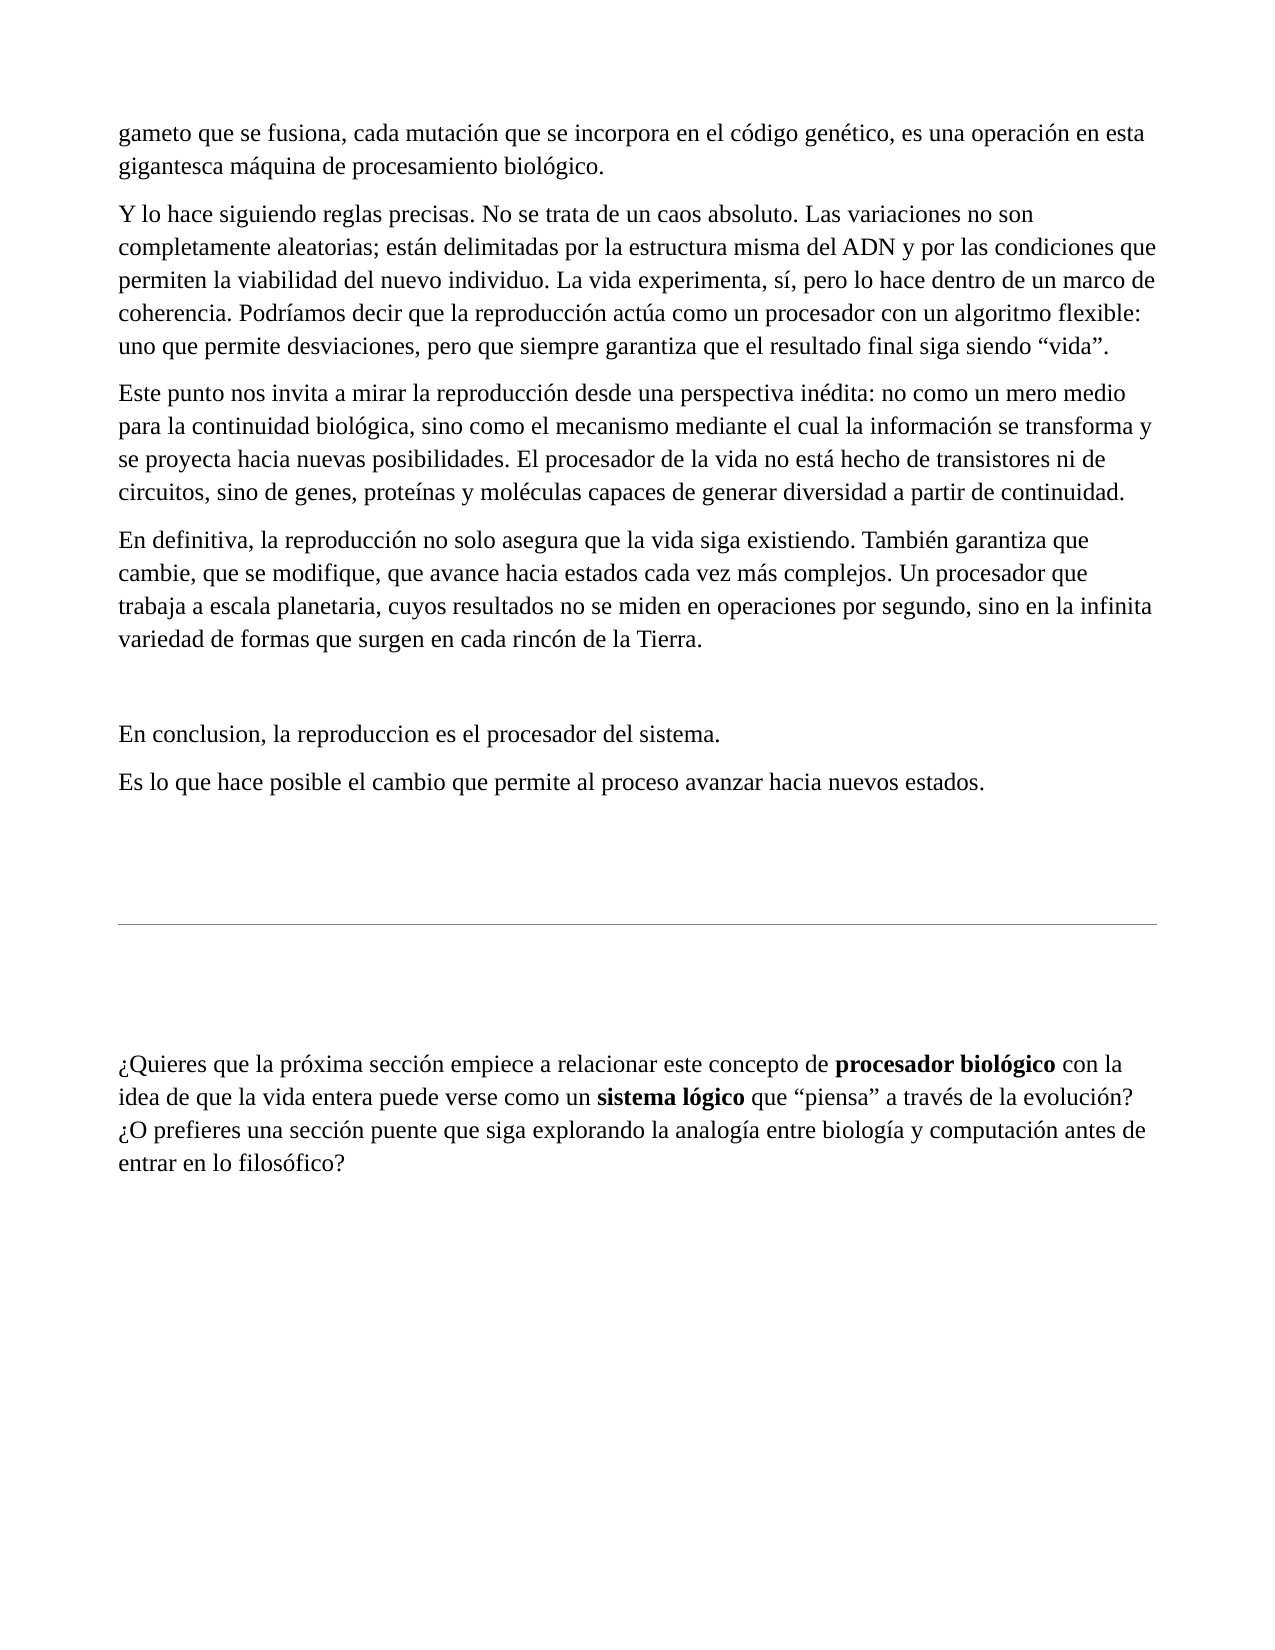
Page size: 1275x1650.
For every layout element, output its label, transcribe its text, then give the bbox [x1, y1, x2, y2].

text gameto que se fusiona, cada mutación que se incorpora en el código genético, es una operación en esta gigantesca máquina de procesamiento biológico. [118, 118, 1157, 180]
text Y lo hace siguiendo reglas precisas. No se trata de un caos absoluto. Las variaciones no son completamente aleatorias; están delimitadas por la estructura misma del ADN y por las condiciones que permiten la viabilidad del nuevo individuo. La vida experimenta, sí, pero lo hace dentro de un marco de coherencia. Podríamos decir que la reproducción actúa como un procesador con un algoritmo flexible: uno que permite desviaciones, pero que siempre garantiza que el resultado final siga siendo “vida”. [118, 199, 1157, 359]
text Este punto nos invita a mirar la reproducción desde una perspectiva inédita: no como un mero medio para la continuidad biológica, sino como el mecanismo mediante el cual la información se transforma y se proyecta hacia nuevas posibilidades. El procesador de la vida no está hecho de transistores ni de circuitos, sino de genes, proteínas y moléculas capaces de generar diversidad a partir de continuidad. [118, 378, 1157, 506]
text En conclusion, la reproduccion es el procesador del sistema. [118, 719, 1157, 748]
text ¿Quieres que la próxima sección empiece a relacionar este concepto de procesador biológico con la idea de que la vida entera puede verse como un sistema lógico que “piensa” a través de la evolución? ¿O prefieres una sección puente que siga explorando la analogía entre biología y computación antes de entrar en lo filosófico? [118, 1049, 1157, 1177]
text Es lo que hace posible el cambio que permite al proceso avanzar hacia nuevos estados. [118, 767, 1157, 796]
text En definitiva, la reproducción no solo asegura que la vida siga existiendo. También garantiza que cambie, que se modifique, que avance hacia estados cada vez más complejos. Un procesador que trabaja a escala planetaria, cuyos resultados no se miden en operaciones por segundo, sino en la infinita variedad de formas que surgen en cada rincón de la Tierra. [118, 525, 1157, 653]
